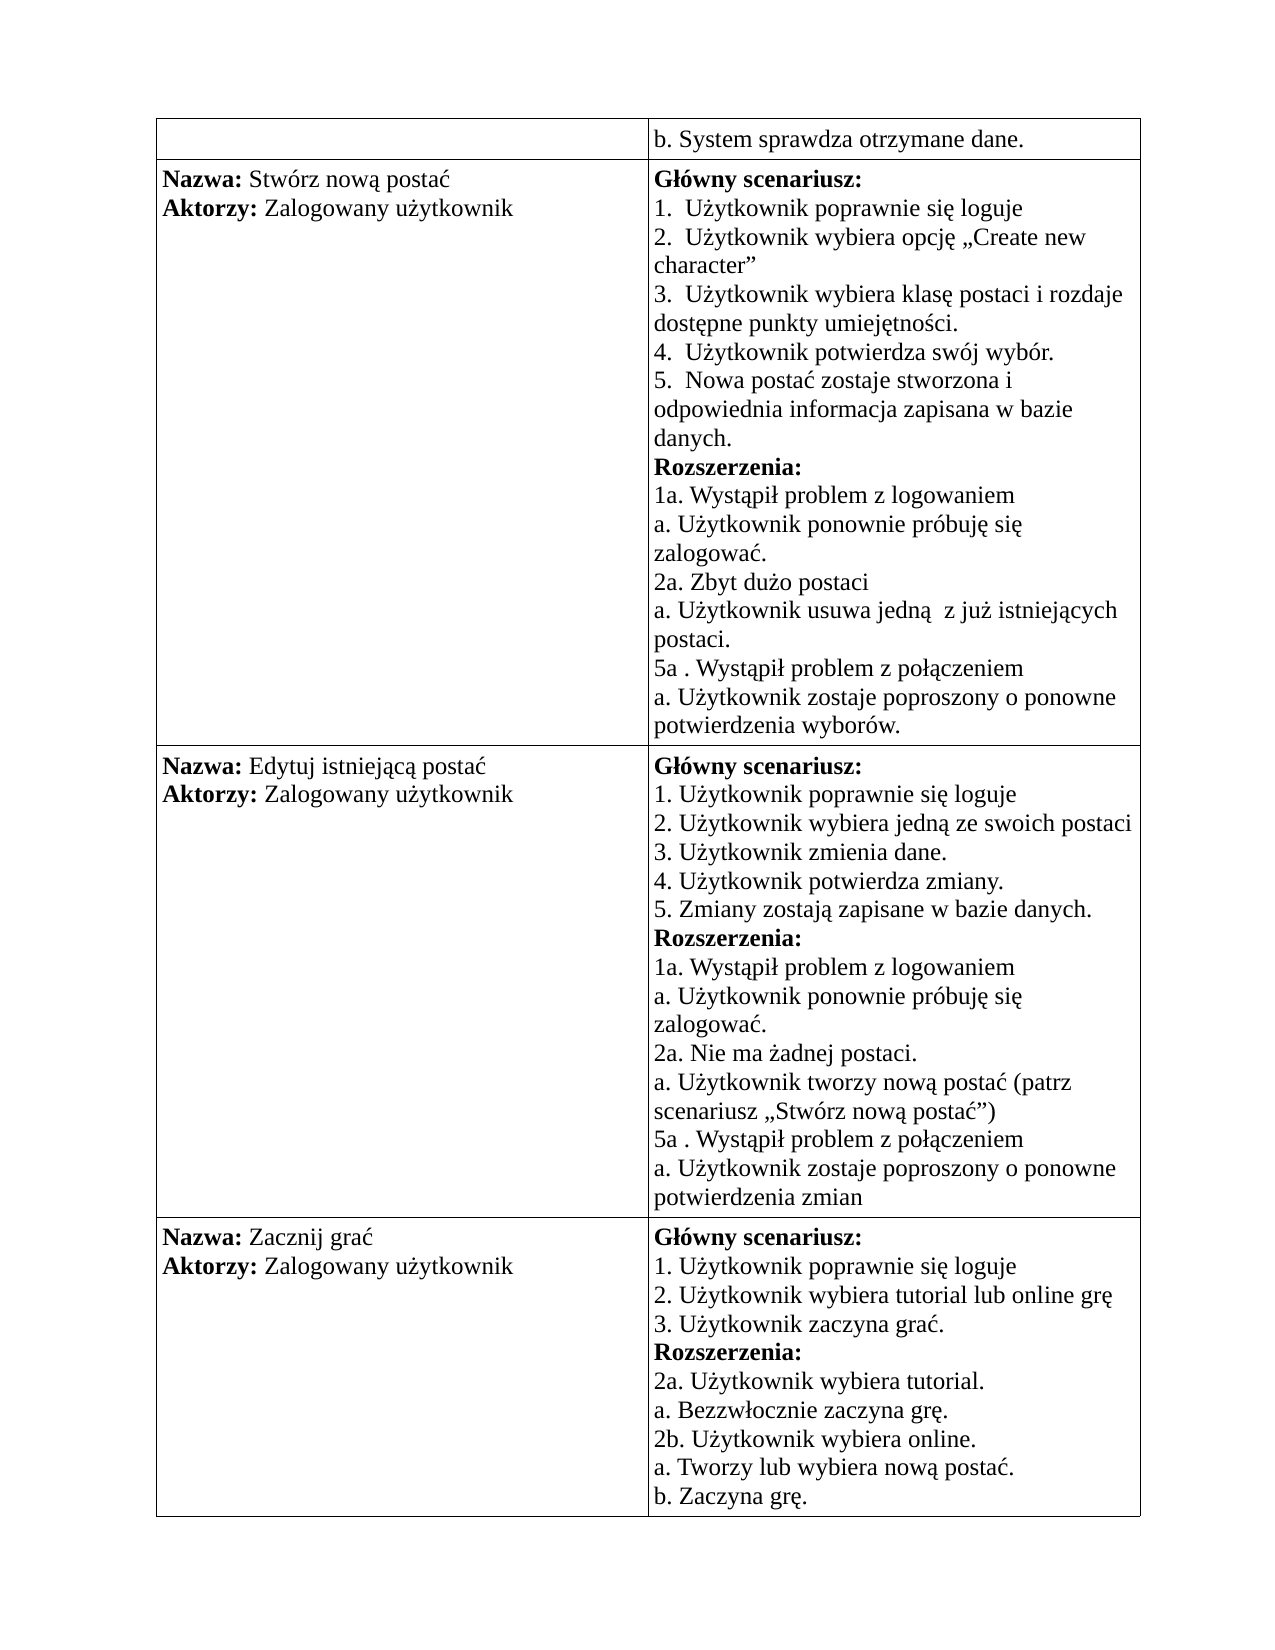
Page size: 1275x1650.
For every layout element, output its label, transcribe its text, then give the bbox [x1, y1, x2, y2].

table_header [157, 119, 648, 158]
table_cell Główny scenariusz: 1. Użytkownik poprawnie się loguje 2. Użytkownik wybiera tutorial lub online grę 3. Użytkownik zaczyna grać. Rozszerzenia: 2a. Użytkownik wybiera tutorial. a. Bezzwłocznie zaczyna grę. 2b. Użytkownik wybiera online. a. Tworzy lub wybiera nową postać. b. Zaczyna grę. [649, 1218, 1140, 1516]
table_cell Główny scenariusz: 1. Użytkownik poprawnie się loguje 2. Użytkownik wybiera jedną ze swoich postaci 3. Użytkownik zmienia dane. 4. Użytkownik potwierdza zmiany. 5. Zmiany zostają zapisane w bazie danych. Rozszerzenia: 1a. Wystąpił problem z logowaniem a. Użytkownik ponownie próbuję się zalogować. 2a. Nie ma żadnej postaci. a. Użytkownik tworzy nową postać (patrz scenariusz „Stwórz nową postać”) 5a . Wystąpił problem z połączeniem a. Użytkownik zostaje poproszony o ponowne potwierdzenia zmian [649, 746, 1140, 1217]
table_cell Nazwa: Stwórz nową postać Aktorzy: Zalogowany użytkownik [157, 160, 648, 745]
table_cell Główny scenariusz: 1. Użytkownik poprawnie się loguje 2. Użytkownik wybiera opcję „Create new character” 3. Użytkownik wybiera klasę postaci i rozdaje dostępne punkty umiejętności. 4. Użytkownik potwierdza swój wybór. 5. Nowa postać zostaje stworzona i odpowiednia informacja zapisana w bazie danych. Rozszerzenia: 1a. Wystąpił problem z logowaniem a. Użytkownik ponownie próbuję się zalogować. 2a. Zbyt dużo postaci a. Użytkownik usuwa jedną z już istniejących postaci. 5a . Wystąpił problem z połączeniem a. Użytkownik zostaje poproszony o ponowne potwierdzenia wyborów. [649, 160, 1140, 745]
table_cell Nazwa: Zacznij grać Aktorzy: Zalogowany użytkownik [157, 1218, 648, 1516]
table_cell Nazwa: Edytuj istniejącą postać Aktorzy: Zalogowany użytkownik [157, 746, 648, 1217]
table_header b. System sprawdza otrzymane dane. [649, 119, 1140, 158]
